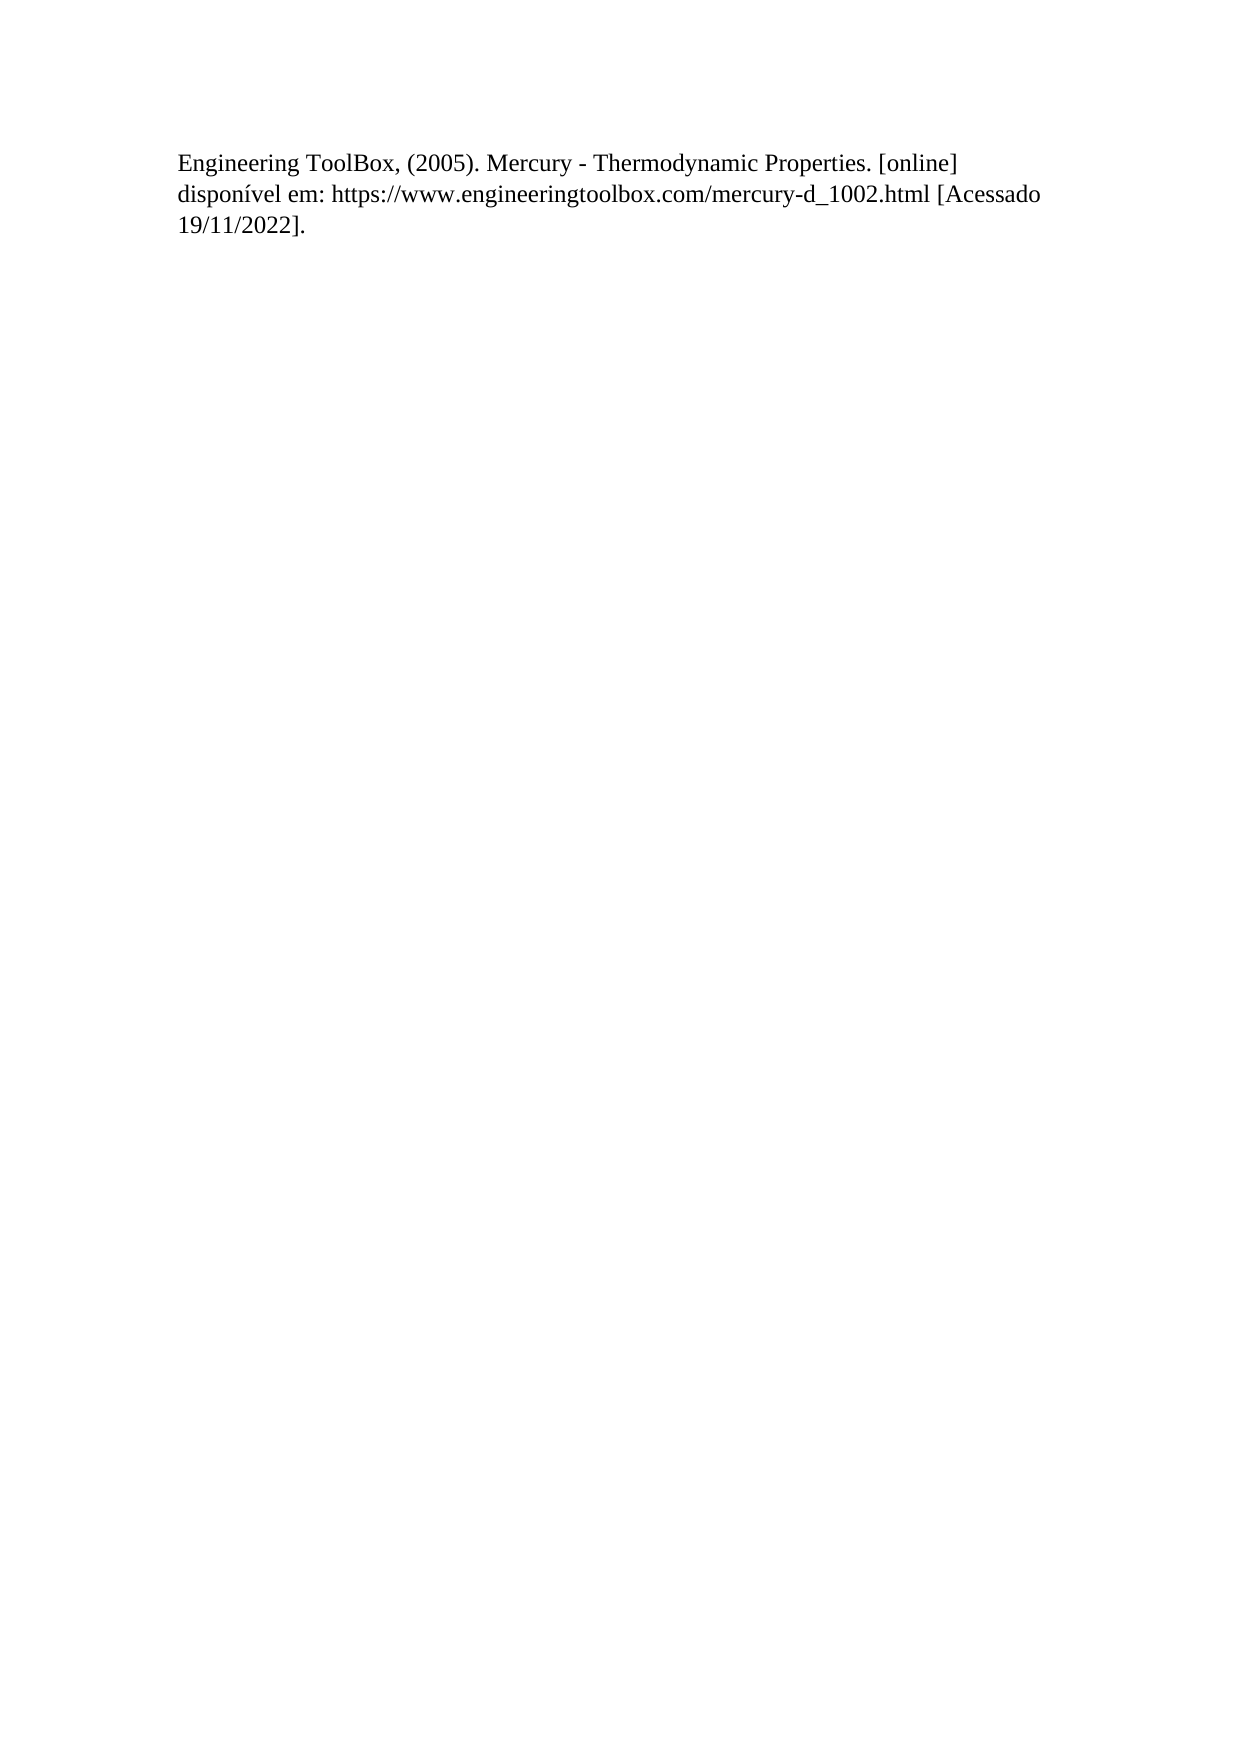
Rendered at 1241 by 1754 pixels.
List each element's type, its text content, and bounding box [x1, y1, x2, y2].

text Engineering ToolBox, (2005). Mercury - Thermodynamic Properties. [online] disponível em: https://www.engineeringtoolbox.com/mercury-d_1002.html [Acessado 19/11/2022]. [177, 148, 1063, 238]
